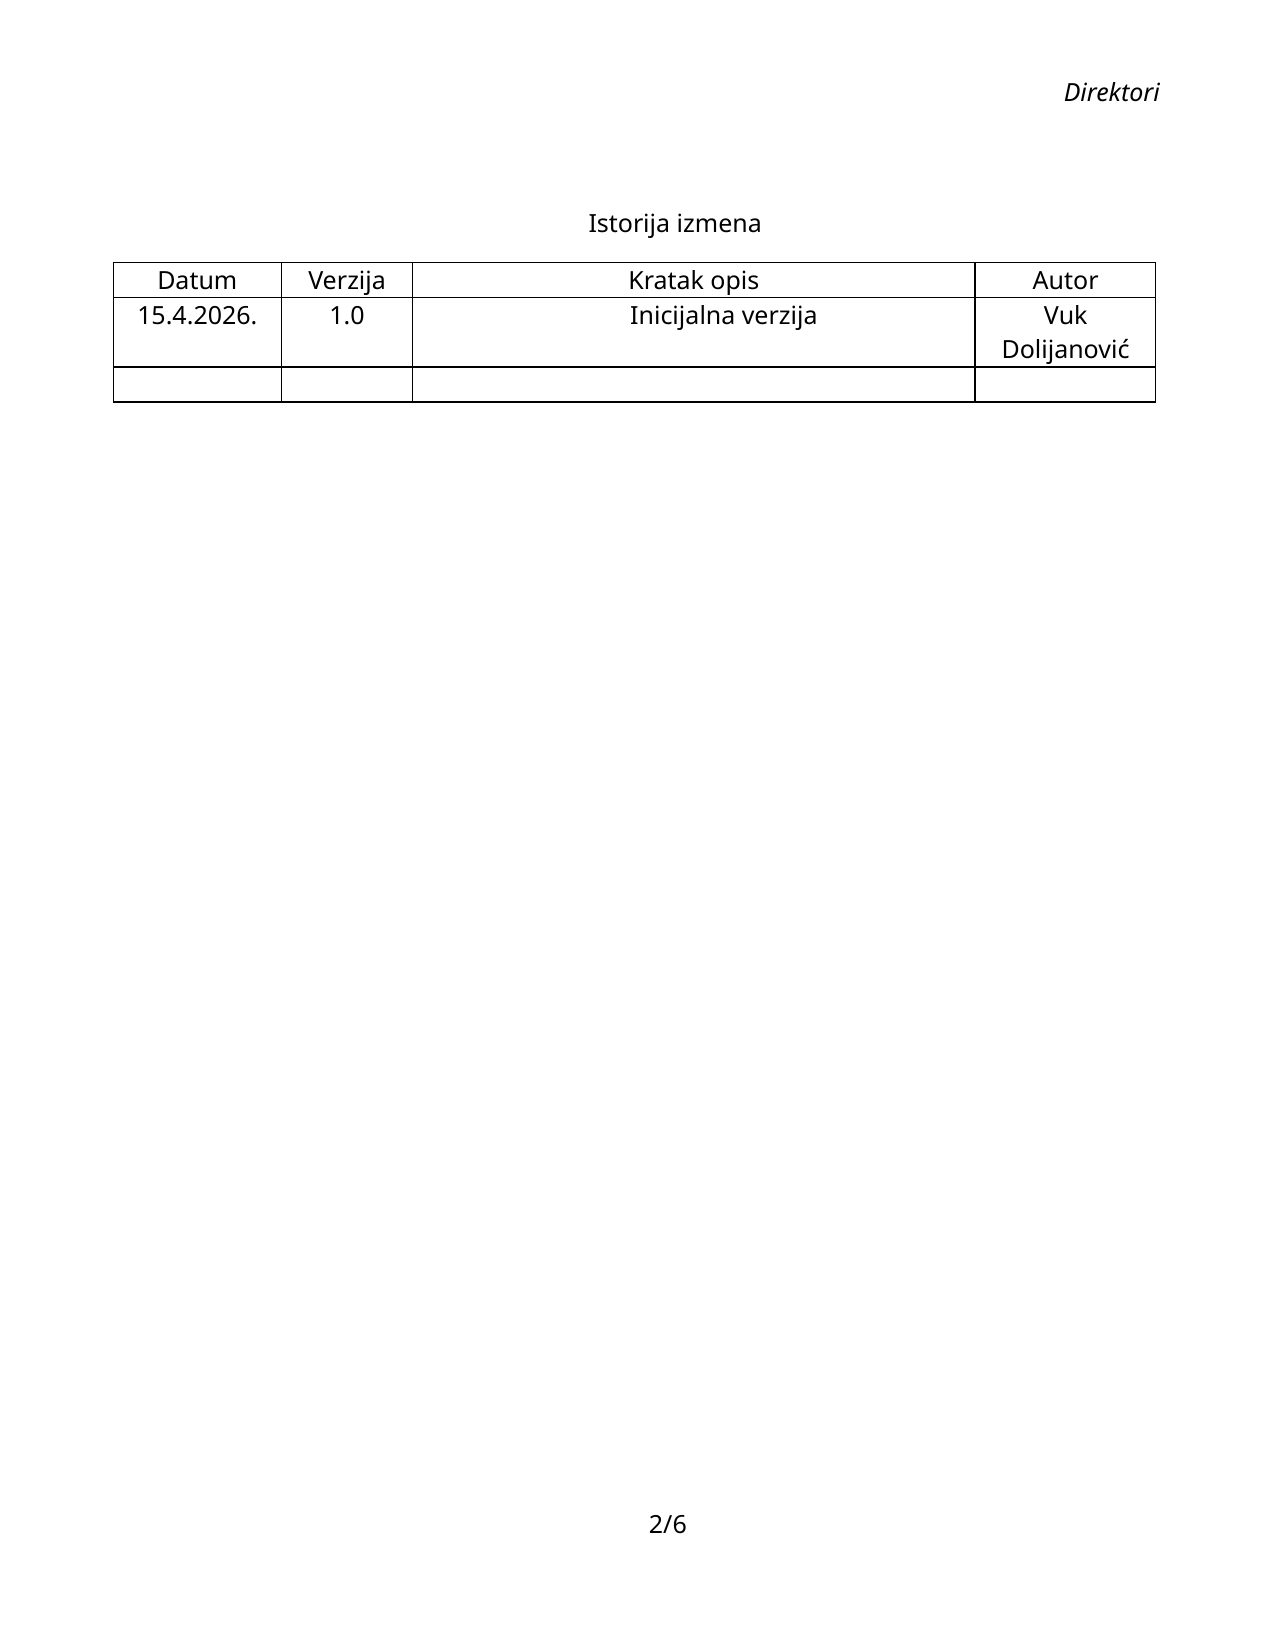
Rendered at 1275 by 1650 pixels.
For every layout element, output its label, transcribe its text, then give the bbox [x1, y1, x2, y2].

table_cell [413, 368, 974, 401]
table_cell Vuk Dolijanović [976, 298, 1155, 366]
table_cell Inicijalna verzija [413, 298, 974, 366]
table_header Datum [114, 263, 281, 297]
table_header Verzija [282, 263, 412, 297]
table_cell 15.4.2026. [114, 298, 281, 366]
table_cell [976, 368, 1155, 401]
table_header Kratak opis [413, 263, 974, 297]
table_cell 1.0 [282, 298, 412, 366]
table_header Autor [976, 263, 1155, 297]
table_cell [114, 368, 281, 401]
text Istorija izmena [172, 206, 1162, 240]
table_cell [282, 368, 412, 401]
